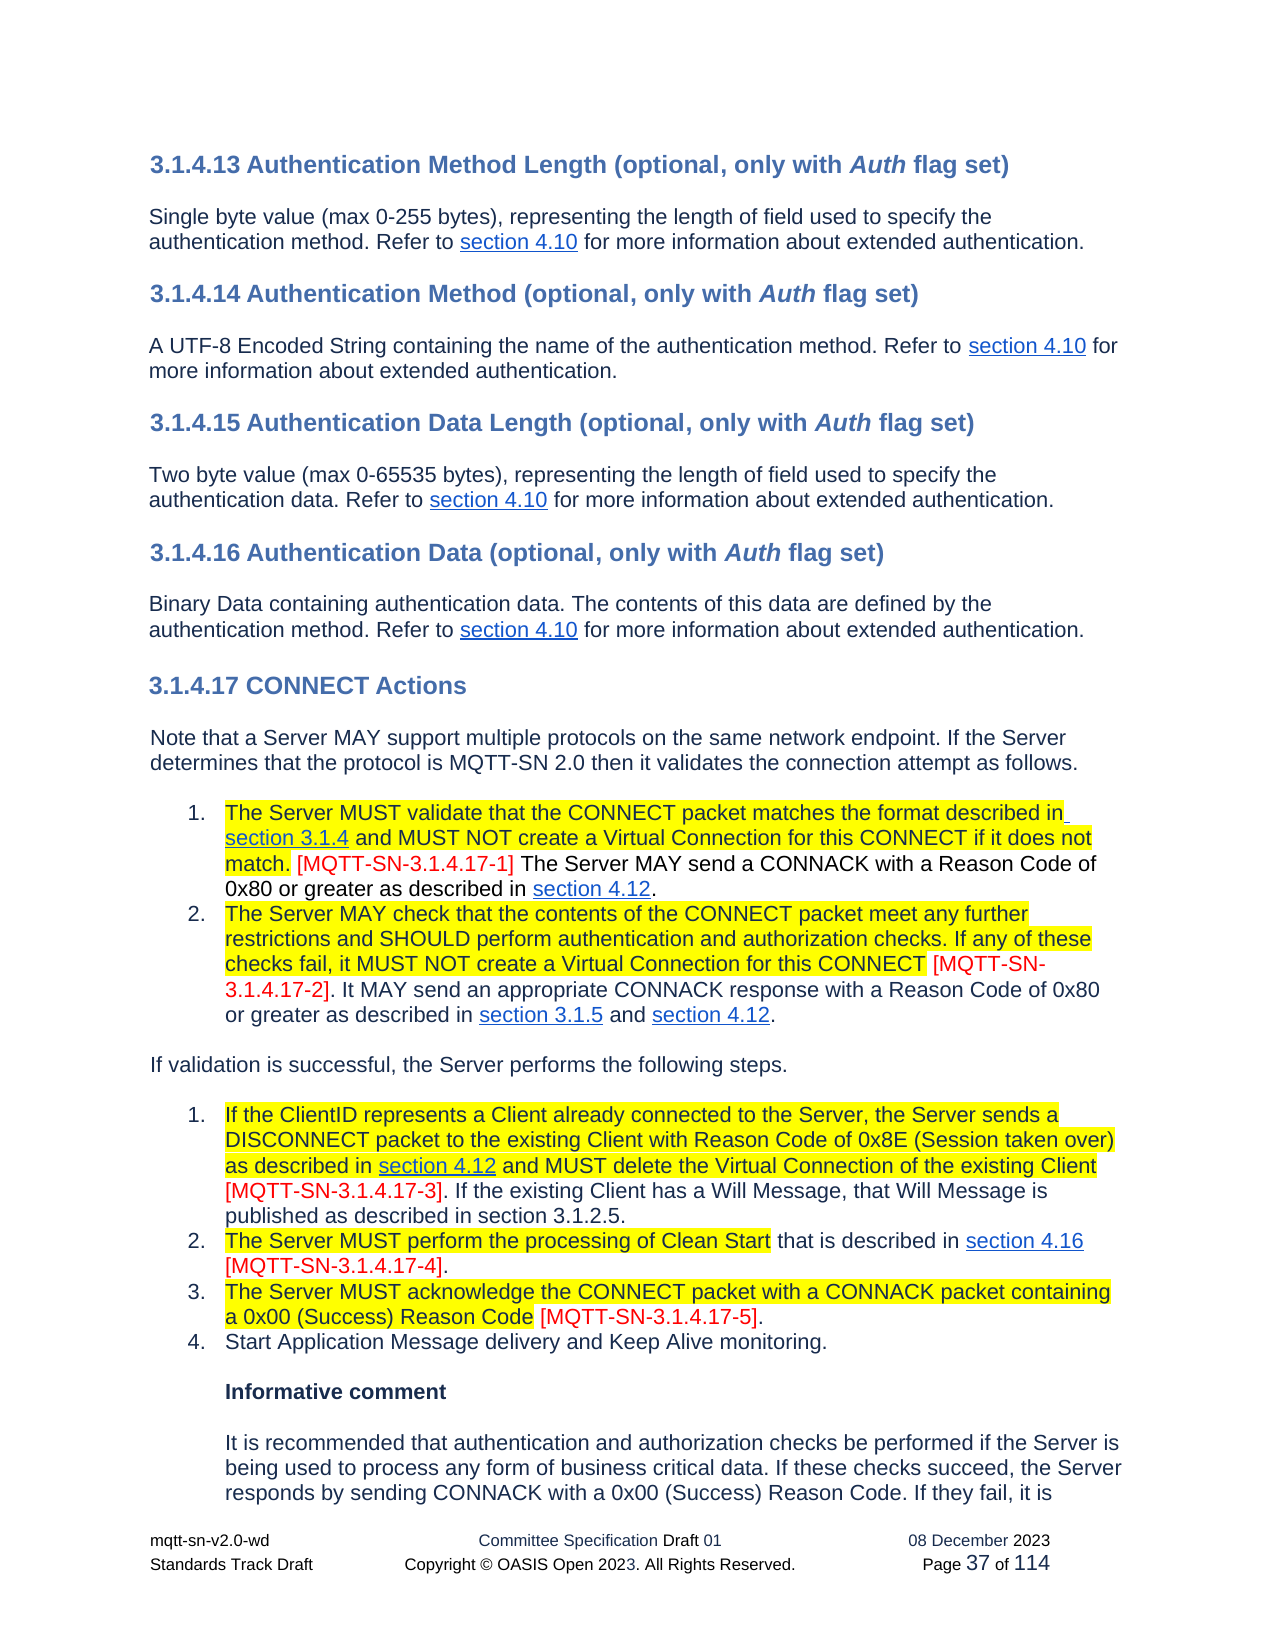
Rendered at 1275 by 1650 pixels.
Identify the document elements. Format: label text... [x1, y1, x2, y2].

subtitle 3.1.4.17 CONNECT Actions [148, 671, 1124, 699]
subtitle 3.1.4.14 Authentication Method (optional, only with Auth flag set) [150, 279, 1124, 308]
text Two byte value (max 0-65535 bytes), representing the length of field used to specify the authentication data. Refer to section 4.10 for more information about extended authentication. [148, 462, 1124, 512]
list The Server MUST acknowledge the CONNECT packet with a CONNACK packet containing a 0x00 (Success) Reason Code [MQTT-SN-3.1.4.17-5]. [187, 1278, 1125, 1329]
list Start Application Message delivery and Keep Alive monitoring. [187, 1329, 1125, 1354]
subtitle 3.1.4.13 Authentication Method Length (optional, only with Auth flag set) [150, 150, 1124, 179]
text Binary Data containing authentication data. The contents of this data are defined by the authentication method. Refer to section 4.10 for more information about extended authentication. [148, 591, 1124, 642]
text If validation is successful, the Server performs the following steps. [150, 1052, 1125, 1077]
text Note that a Server MAY support multiple protocols on the same network endpoint. If the Server determines that the protocol is MQTT-SN 2.0 then it validates the connection attempt as follows. [150, 724, 1125, 775]
text A UTF-8 Encoded String containing the name of the authentication method. Refer to section 4.10 for more information about extended authentication. [148, 333, 1124, 383]
text Single byte value (max 0-255 bytes), representing the length of field used to specify the authentication method. Refer to section 4.10 for more information about extended authentication. [148, 204, 1124, 254]
list The Server MAY check that the contents of the CONNECT packet meet any further restrictions and SHOULD perform authentication and authorization checks. If any of these checks fail, it MUST NOT create a Virtual Connection for this CONNECT [MQTT-SN-3.1.4.17-2]. It MAY send an appropriate CONNACK response with a Reason Code of 0x80 or greater as described in section 3.1.5 and section 4.12. [187, 901, 1125, 1027]
subtitle 3.1.4.15 Authentication Data Length (optional, only with Auth flag set) [150, 408, 1124, 437]
text It is recommended that authentication and authorization checks be performed if the Server is being used to process any form of business critical data. If these checks succeed, the Server responds by sending CONNACK with a 0x00 (Success) Reason Code. If they fail, it is [225, 1429, 1125, 1505]
list If the ClientID represents a Client already connected to the Server, the Server sends a DISCONNECT packet to the existing Client with Reason Code of 0x8E (Session taken over) as described in section 4.12 and MUST delete the Virtual Connection of the existing Client [MQTT-SN-3.1.4.17-3]. If the existing Client has a Will Message, that Will Message is published as described in section 3.1.2.5. [187, 1102, 1125, 1228]
subtitle 3.1.4.16 Authentication Data (optional, only with Auth flag set) [150, 537, 1124, 566]
list The Server MUST perform the processing of Clean Start that is described in section 4.16 [MQTT-SN-3.1.4.17-4]. [187, 1228, 1125, 1278]
text Informative comment [225, 1379, 1125, 1404]
list The Server MUST validate that the CONNECT packet matches the format described in section 3.1.4 and MUST NOT create a Virtual Connection for this CONNECT if it does not match. [MQTT-SN-3.1.4.17-1] The Server MAY send a CONNACK with a Reason Code of 0x80 or greater as described in section 4.12. [187, 800, 1125, 901]
